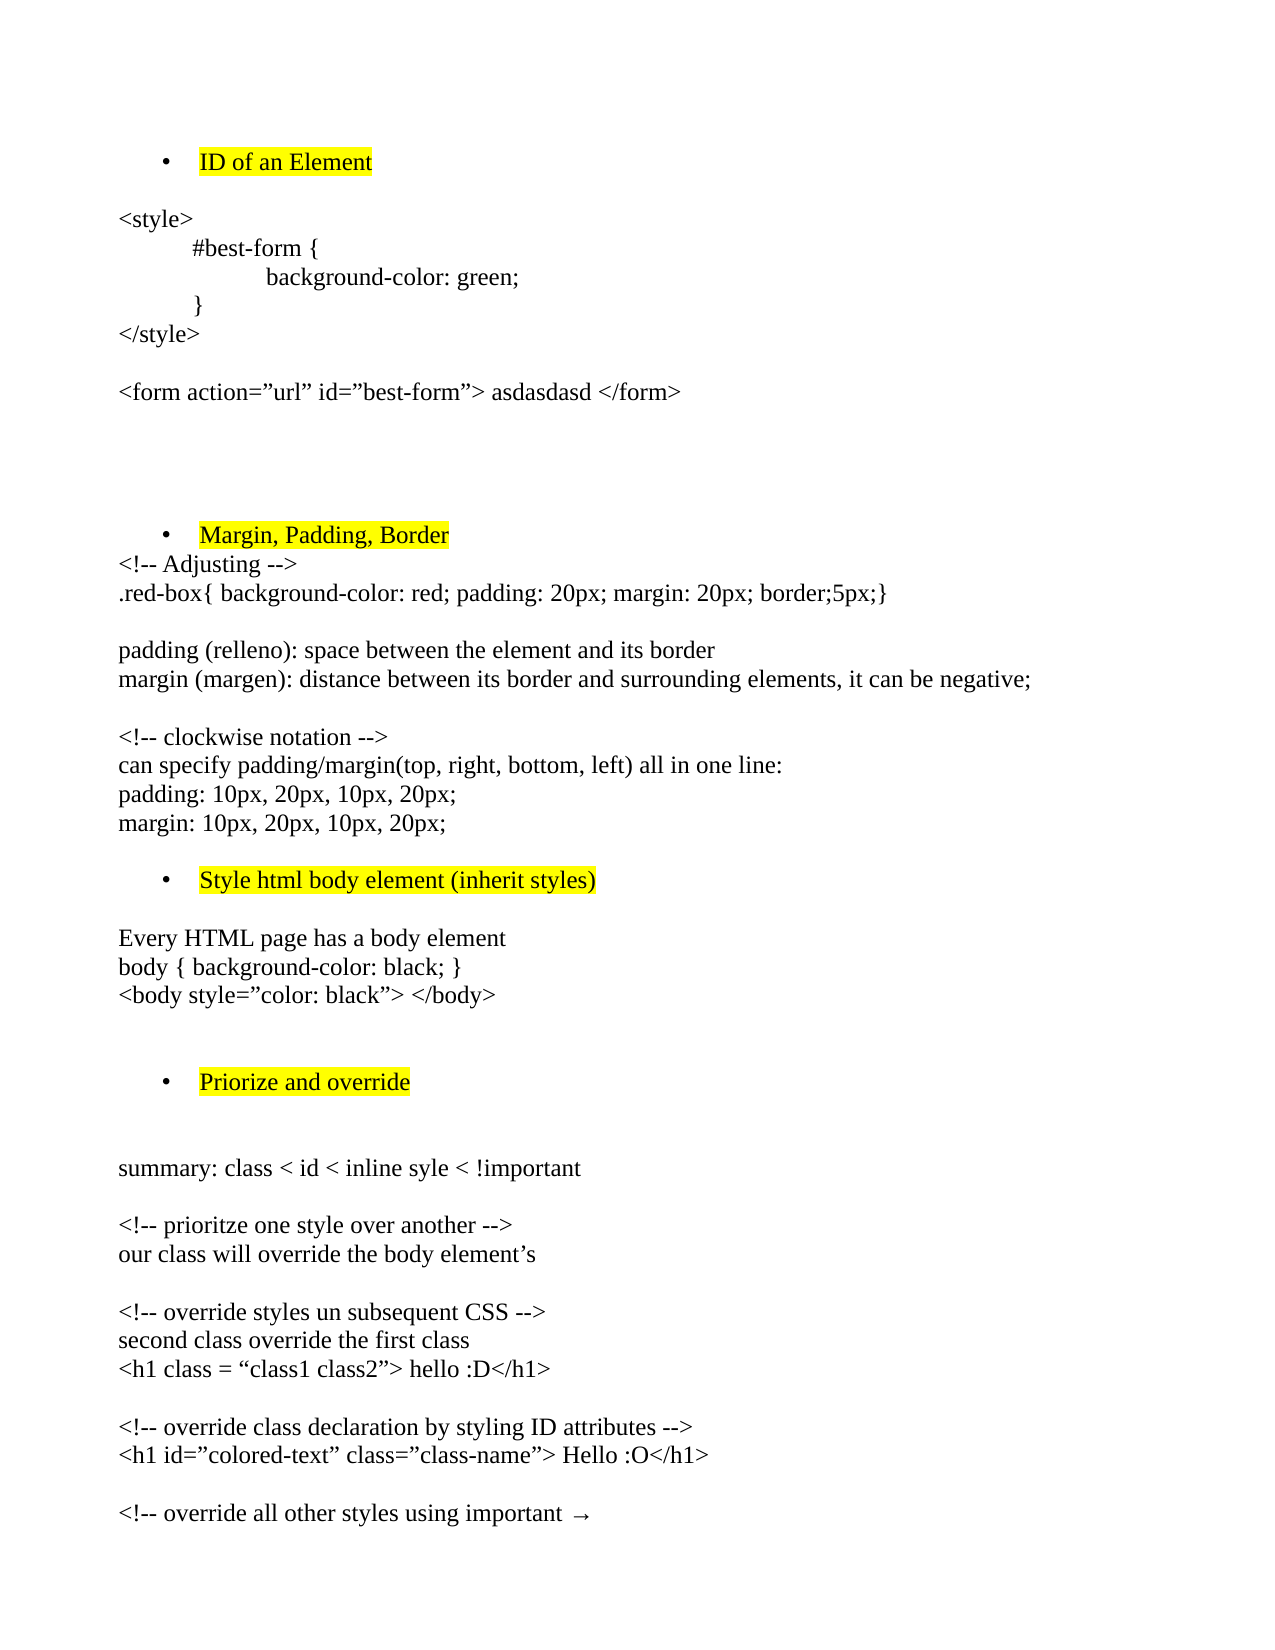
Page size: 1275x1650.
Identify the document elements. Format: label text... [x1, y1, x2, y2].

text can specify padding/margin(top, right, bottom, left) all in one line: [118, 751, 1157, 779]
text </style> [118, 319, 1157, 348]
text summary: class < id < inline syle < !important [118, 1153, 1157, 1182]
text <h1 id=”colored-text” class=”class-name”> Hello :O</h1> [118, 1441, 1157, 1469]
text <body style=”color: black”> </body> [118, 981, 1157, 1009]
text background-color: green; [118, 262, 1157, 291]
text margin (margen): distance between its border and surrounding elements, it can be negative; [118, 664, 1157, 693]
text <!-- Adjusting --> [118, 549, 1157, 578]
text padding (relleno): space between the element and its border [118, 636, 1157, 664]
text <!-- override all other styles using important → [118, 1498, 1157, 1527]
text padding: 10px, 20px, 10px, 20px; [118, 779, 1157, 808]
text margin: 10px, 20px, 10px, 20px; [118, 808, 1157, 837]
list Margin, Padding, Border [162, 521, 1157, 549]
list ID of an Element [162, 147, 1157, 176]
text <!-- prioritze one style over another --> [118, 1211, 1157, 1239]
text <!-- clockwise notation --> [118, 722, 1157, 751]
text } [118, 291, 1157, 319]
list Priorize and override [162, 1067, 1157, 1096]
text <h1 class = “class1 class2”> hello :D</h1> [118, 1354, 1157, 1383]
text #best-form { [118, 233, 1157, 262]
text body { background-color: black; } [118, 952, 1157, 981]
text <style> [118, 204, 1157, 233]
text <!-- override class declaration by styling ID attributes --> [118, 1412, 1157, 1441]
text .red-box{ background-color: red; padding: 20px; margin: 20px; border;5px;} [118, 578, 1157, 607]
text second class override the first class [118, 1326, 1157, 1354]
text <!-- override styles un subsequent CSS --> [118, 1297, 1157, 1326]
text <form action=”url” id=”best-form”> asdasdasd </form> [118, 377, 1157, 406]
list Style html body element (inherit styles) [162, 866, 1157, 894]
text Every HTML page has a body element [118, 923, 1157, 952]
text our class will override the body element’s [118, 1239, 1157, 1268]
